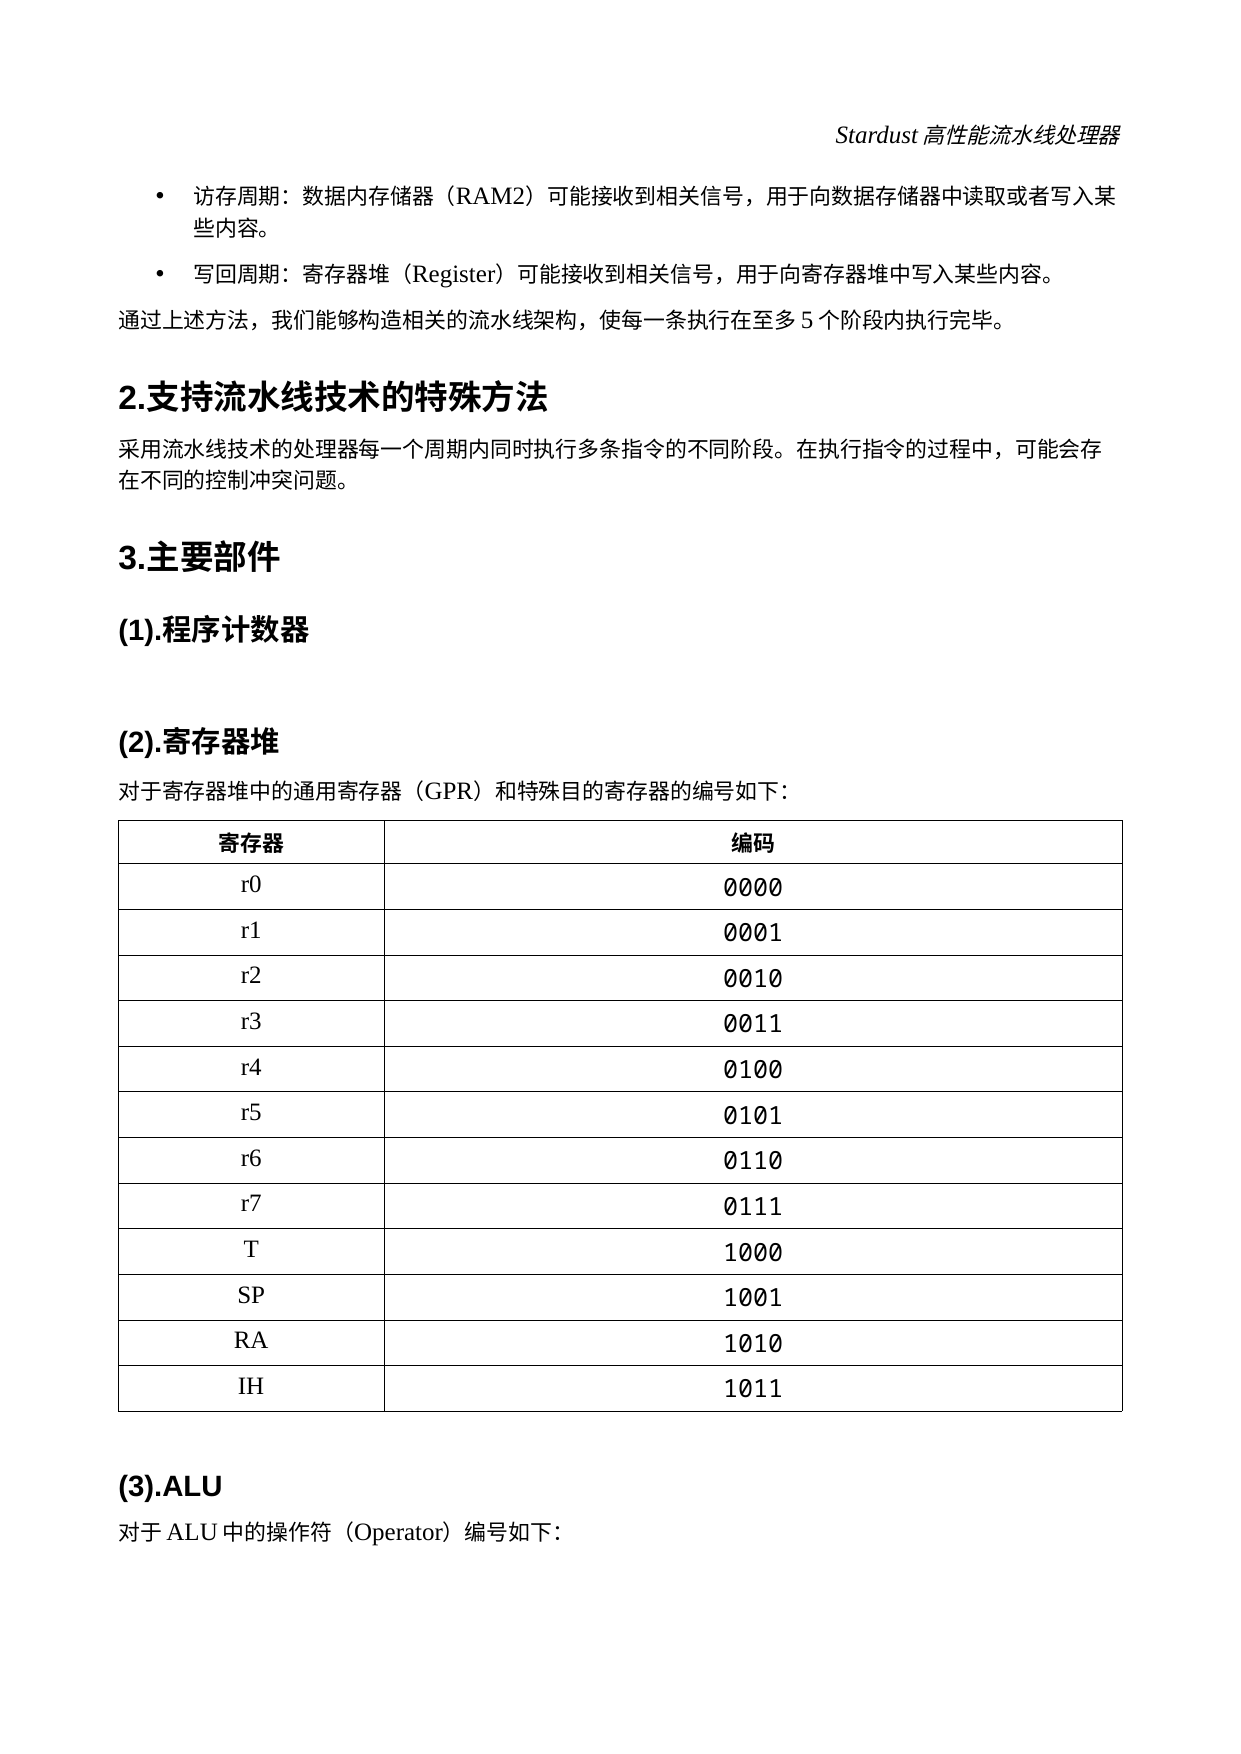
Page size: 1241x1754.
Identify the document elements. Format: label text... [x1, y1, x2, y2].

table_cell IH [119, 1366, 384, 1411]
subtitle (2).寄存器堆 [118, 719, 1122, 761]
table_header 编码 [385, 821, 1122, 863]
subtitle (3).ALU [118, 1469, 1122, 1503]
table_cell r1 [119, 910, 384, 954]
table_cell r0 [119, 864, 384, 909]
table_cell 0111 [385, 1184, 1122, 1228]
table_cell 1011 [385, 1366, 1122, 1411]
table_cell 1010 [385, 1321, 1122, 1365]
table_cell 0010 [385, 956, 1122, 1000]
table_cell r3 [119, 1001, 384, 1046]
table_cell RA [119, 1321, 384, 1365]
table_cell T [119, 1229, 384, 1274]
table_cell r2 [119, 956, 384, 1000]
table_cell 0000 [385, 864, 1122, 909]
table_cell 1000 [385, 1229, 1122, 1274]
text 采用流水线技术的处理器每一个周期内同时执行多条指令的不同阶段。在执行指令的过程中，可能会存在不同的控制冲突问题。 [118, 432, 1122, 495]
table_cell 0101 [385, 1092, 1122, 1137]
text 对于寄存器堆中的通用寄存器（GPR）和特殊目的寄存器的编号如下： [118, 774, 1122, 806]
table_cell 0100 [385, 1047, 1122, 1091]
table_cell 1001 [385, 1275, 1122, 1319]
table_cell 0110 [385, 1138, 1122, 1183]
table_cell 0011 [385, 1001, 1122, 1046]
table_cell r7 [119, 1184, 384, 1228]
list 写回周期：寄存器堆（Register）可能接收到相关信号，用于向寄存器堆中写入某些内容。 [156, 257, 1122, 289]
list 访存周期：数据内存储器（RAM2）可能接收到相关信号，用于向数据存储器中读取或者写入某些内容。 [156, 179, 1122, 243]
text 通过上述方法，我们能够构造相关的流水线架构，使每一条执行在至多5个阶段内执行完毕。 [118, 303, 1122, 335]
table_cell r4 [119, 1047, 384, 1091]
subtitle (1).程序计数器 [118, 606, 1122, 648]
table_header 寄存器 [119, 821, 384, 863]
subtitle 3.主要部件 [118, 530, 1122, 579]
table_cell r6 [119, 1138, 384, 1183]
text 对于ALU中的操作符（Operator）编号如下： [118, 1515, 1122, 1547]
subtitle 2.支持流水线技术的特殊方法 [118, 371, 1122, 419]
table_cell r5 [119, 1092, 384, 1137]
table_cell 0001 [385, 910, 1122, 954]
table_cell SP [119, 1275, 384, 1319]
